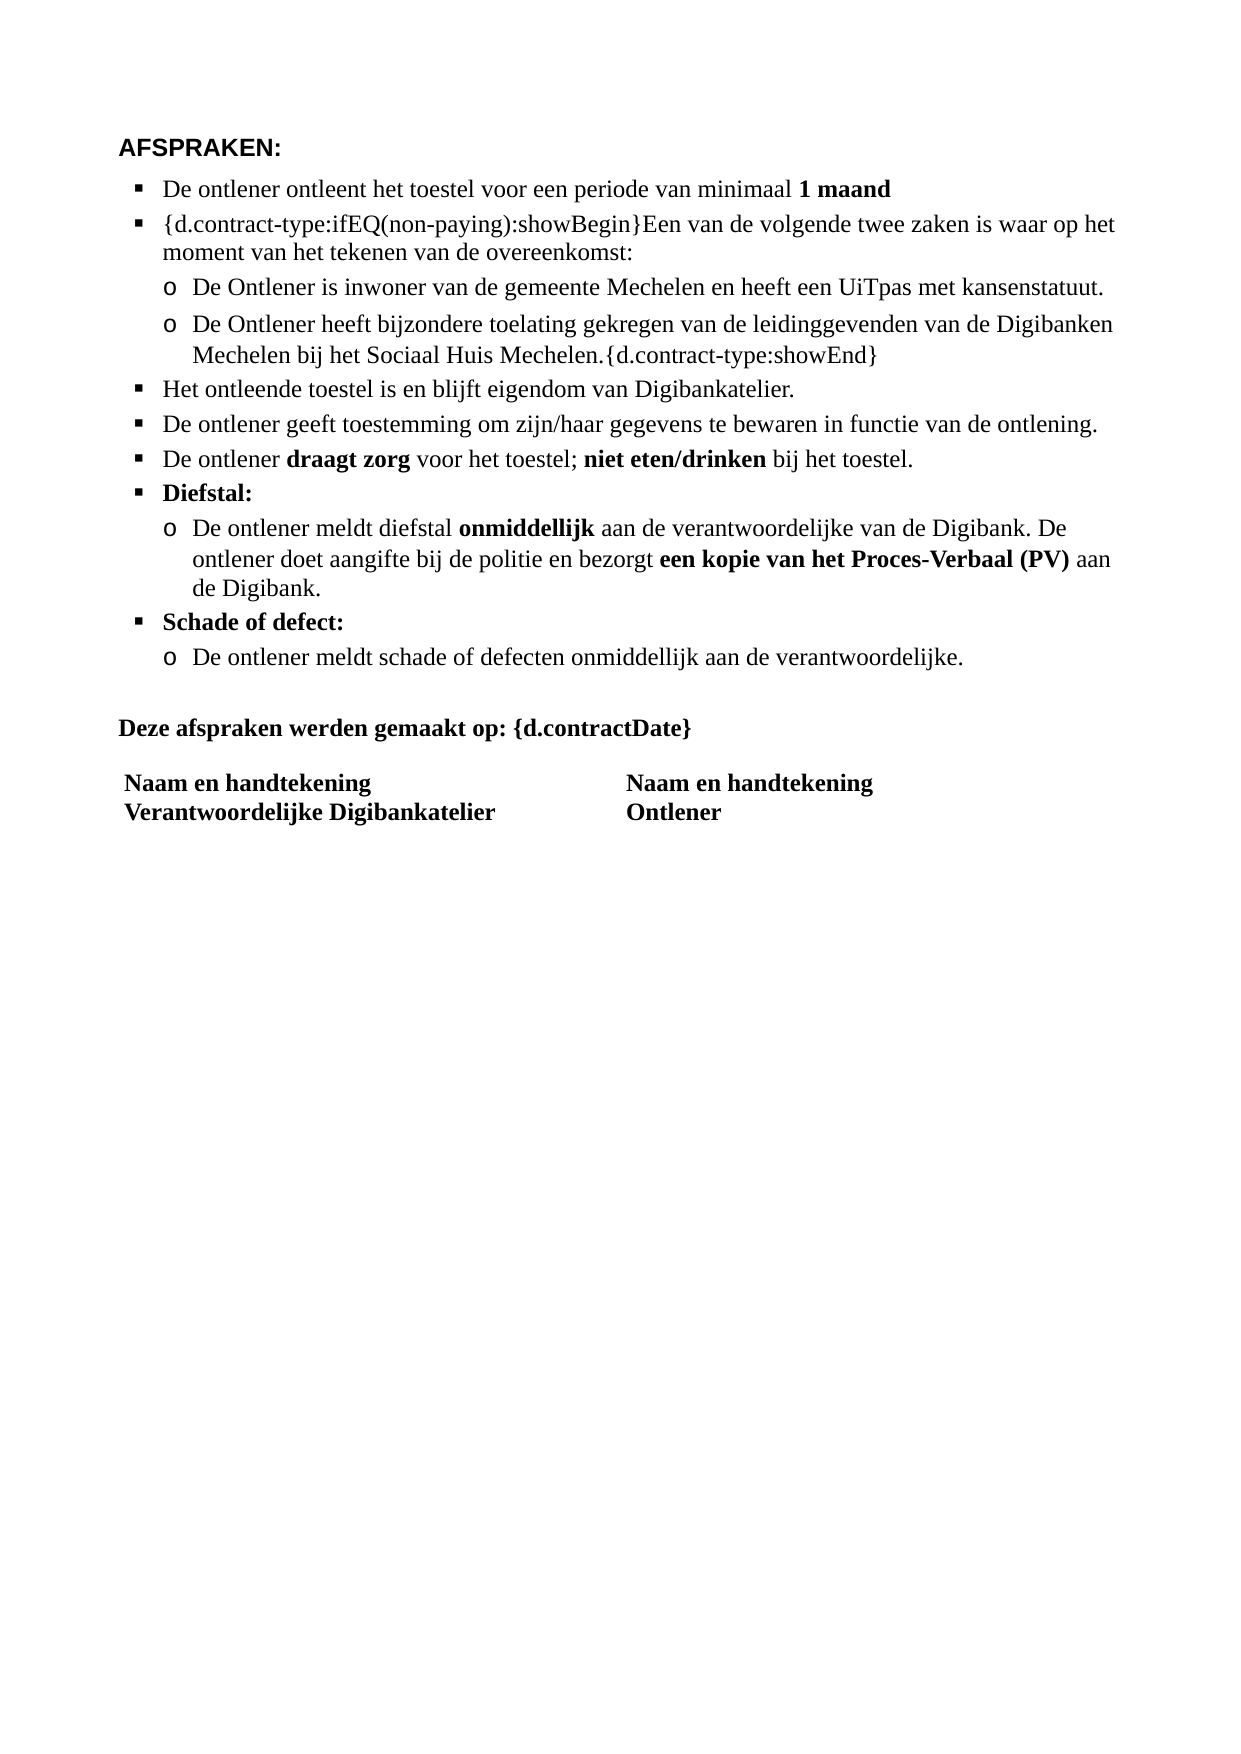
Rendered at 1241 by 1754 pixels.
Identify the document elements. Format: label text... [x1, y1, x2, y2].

list De ontlener geeft toestemming om zijn/haar gegevens te bewaren in functie van de ontlening. [133, 409, 1122, 438]
list Schade of defect: [133, 607, 1122, 636]
list Het ontleende toestel is en blijft eigendom van Digibankatelier. [133, 374, 1122, 403]
list Diefstal: [133, 478, 1122, 507]
list De Ontlener is inwoner van de gemeente Mechelen en heeft een UiTpas met kansenstatuut. [162, 272, 1122, 303]
list De ontlener meldt diefstal onmiddellijk aan de verantwoordelijke van de Digibank. De ontlener doet aangifte bij de politie en bezorgt een kopie van het Proces-Verbaal (PV) aan de Digibank. [162, 513, 1122, 601]
list De ontlener draagt zorg voor het toestel; niet eten/drinken bij het toestel. [133, 444, 1122, 472]
list {d.contract-type:ifEQ(non-paying):showBegin}Een van de volgende twee zaken is waar op het moment van het tekenen van de overeenkomst: [133, 209, 1122, 266]
table_header Naam en handtekening Ontlener [620, 763, 1122, 947]
list De ontlener ontleent het toestel voor een periode van minimaal 1 maand [133, 174, 1122, 203]
list De Ontlener heeft bijzondere toelating gekregen van de leidinggevenden van de Digibanken Mechelen bij het Sociaal Huis Mechelen.{d.contract-type:showEnd} [162, 309, 1122, 368]
subtitle AFSPRAKEN: [118, 133, 1122, 161]
text Deze afspraken werden gemaakt op: {d.contractDate} [118, 713, 1122, 742]
table_header Naam en handtekening Verantwoordelijke Digibankatelier [118, 763, 620, 947]
list De ontlener meldt schade of defecten onmiddellijk aan de verantwoordelijke. [162, 642, 1122, 673]
